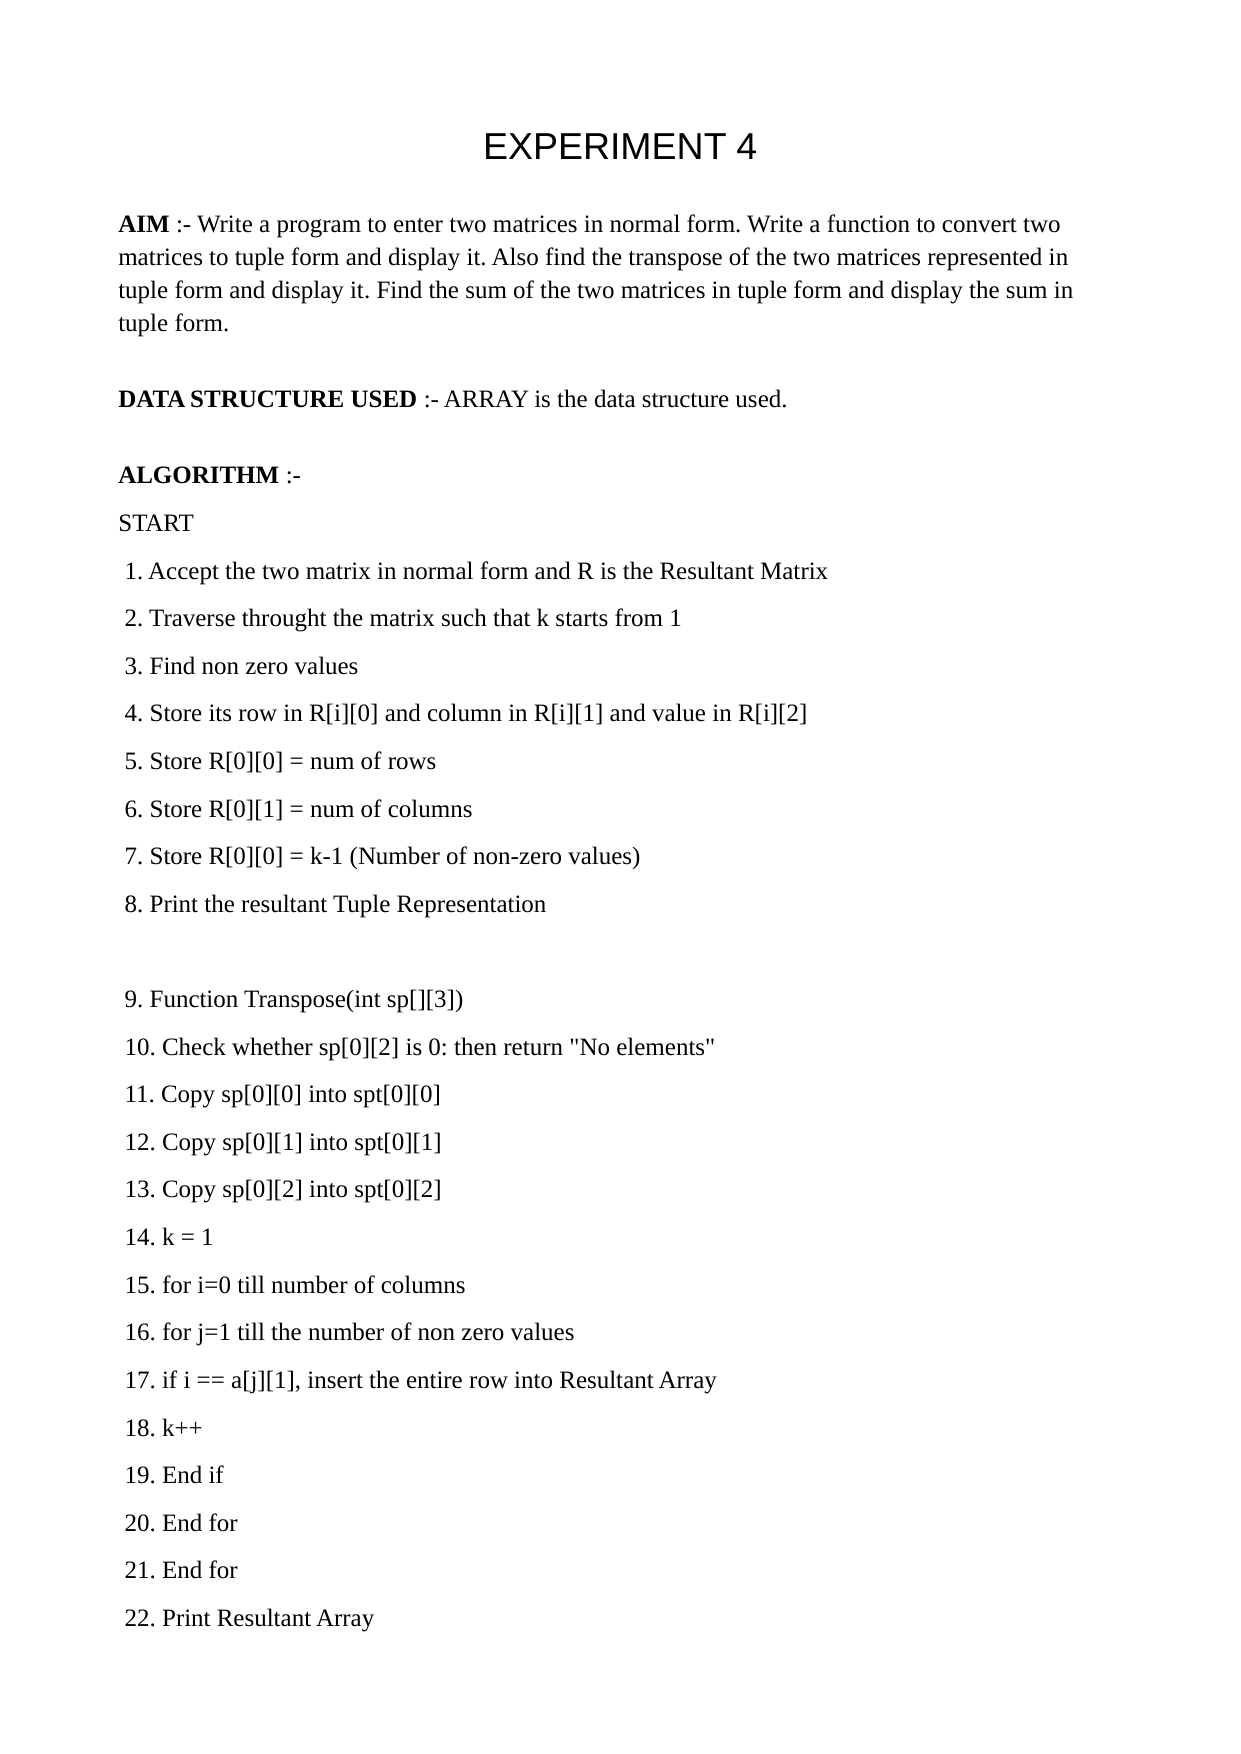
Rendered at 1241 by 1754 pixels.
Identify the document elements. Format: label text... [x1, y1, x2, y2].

text 16. for j=1 till the number of non zero values [118, 1317, 1122, 1346]
text 3. Find non zero values [118, 651, 1122, 680]
text 2. Traverse throught the matrix such that k starts from 1 [118, 603, 1122, 632]
text ALGORITHM :- [118, 461, 1122, 489]
text 10. Check whether sp[0][2] is 0: then return "No elements" [118, 1032, 1122, 1061]
text START [118, 508, 1122, 537]
text 15. for i=0 till number of columns [118, 1270, 1122, 1298]
text 6. Store R[0][1] = num of columns [118, 794, 1122, 822]
text 14. k = 1 [118, 1222, 1122, 1251]
subtitle EXPERIMENT 4 [118, 124, 1122, 167]
text 12. Copy sp[0][1] into spt[0][1] [118, 1127, 1122, 1156]
text 5. Store R[0][0] = num of rows [118, 746, 1122, 775]
text 21. End for [118, 1555, 1122, 1584]
text 1. Accept the two matrix in normal form and R is the Resultant Matrix [118, 556, 1122, 584]
text 20. End for [118, 1508, 1122, 1537]
text 17. if i == a[j][1], insert the entire row into Resultant Array [118, 1365, 1122, 1394]
text DATA STRUCTURE USED :- ARRAY is the data structure used. [118, 384, 1122, 413]
text 13. Copy sp[0][2] into spt[0][2] [118, 1174, 1122, 1203]
text 8. Print the resultant Tuple Representation [118, 889, 1122, 918]
text AIM :- Write a program to enter two matrices in normal form. Write a function to convert two matrices to tuple form and display it. Also find the transpose of the two matrices represented in tuple form and display it. Find the sum of the two matrices in tuple form and display the sum in tuple form. [118, 209, 1122, 337]
text 7. Store R[0][0] = k-1 (Number of non-zero values) [118, 841, 1122, 870]
text 4. Store its row in R[i][0] and column in R[i][1] and value in R[i][2] [118, 698, 1122, 727]
text 19. End if [118, 1460, 1122, 1489]
text 9. Function Transpose(int sp[][3]) [118, 984, 1122, 1013]
text 18. k++ [118, 1413, 1122, 1441]
text 11. Copy sp[0][0] into spt[0][0] [118, 1079, 1122, 1108]
text 22. Print Resultant Array [118, 1603, 1122, 1632]
